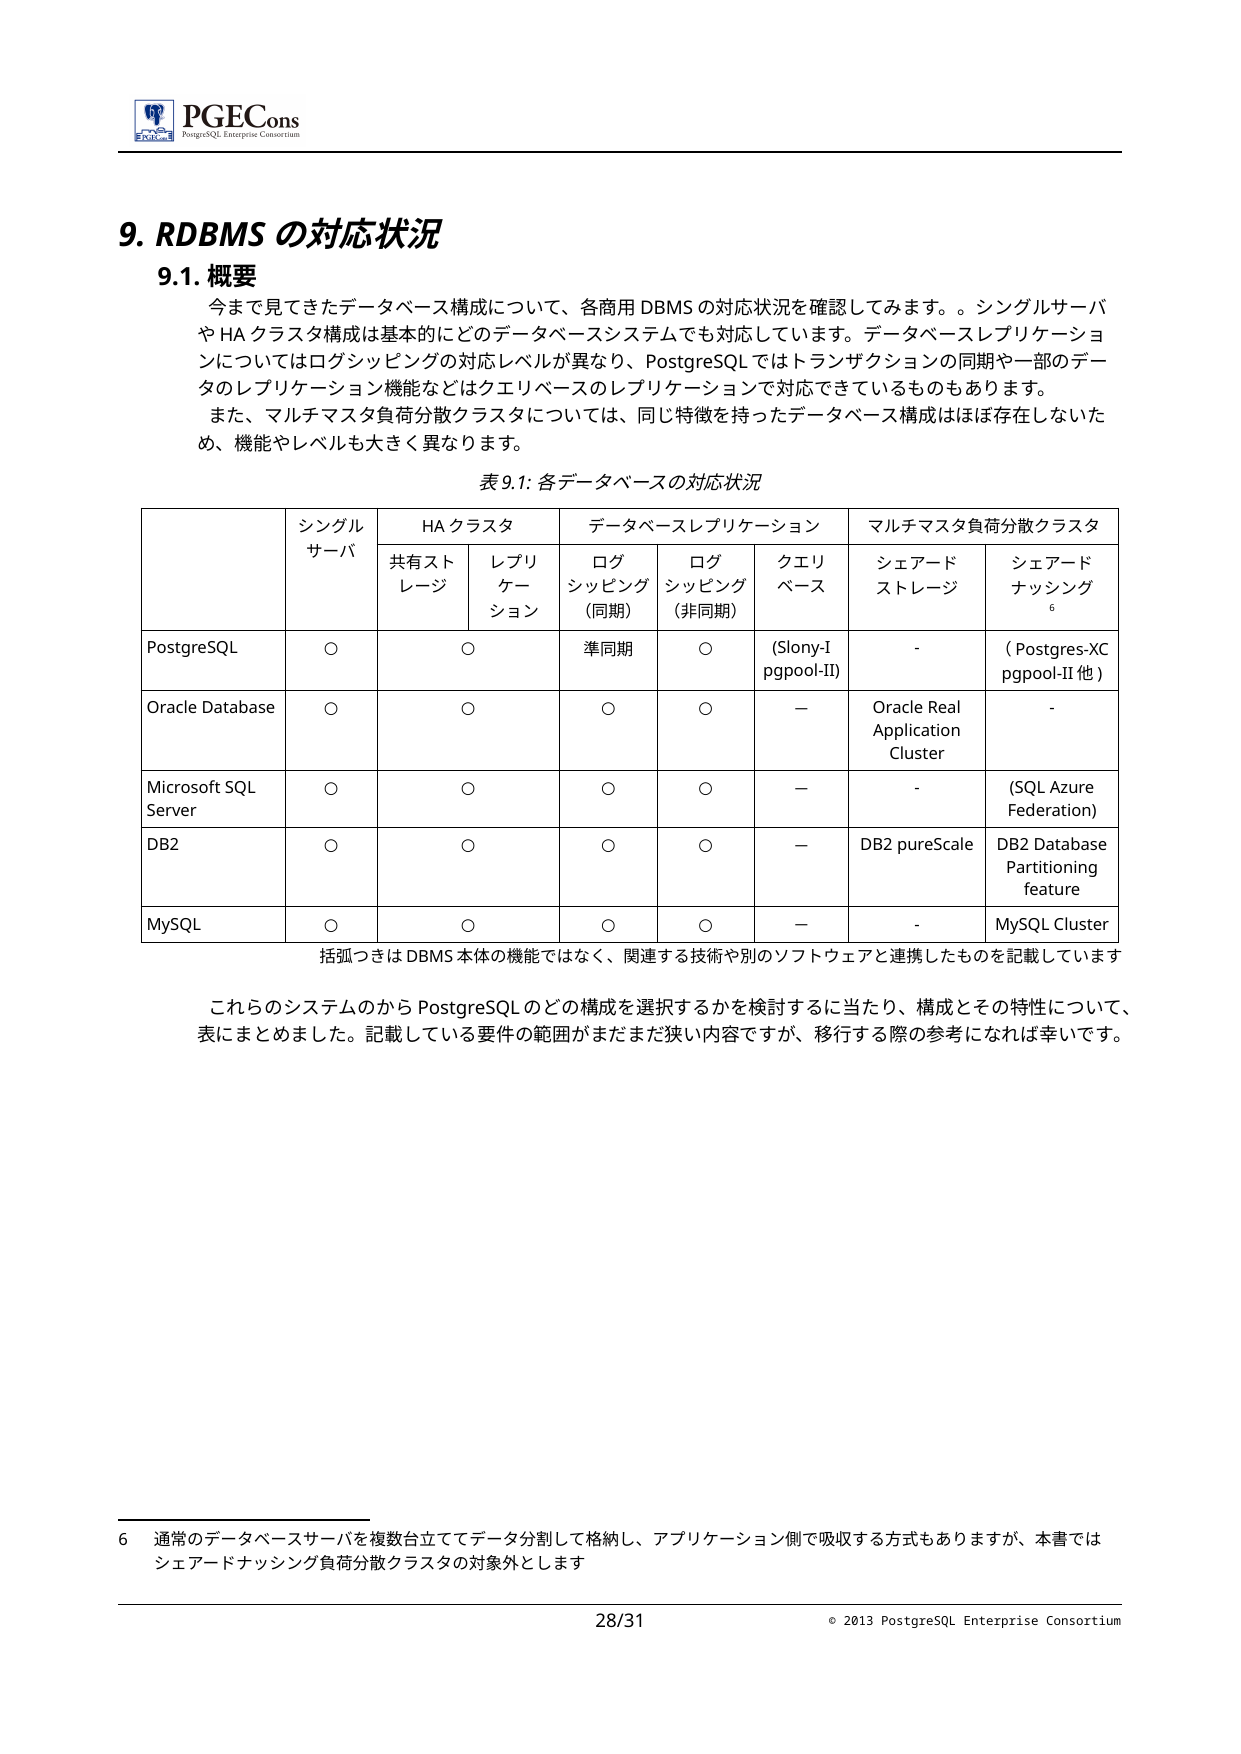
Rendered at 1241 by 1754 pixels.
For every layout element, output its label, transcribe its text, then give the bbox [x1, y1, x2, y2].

table_cell Microsoft SQL Server [142, 771, 285, 827]
picture [128, 94, 306, 147]
table_cell － [755, 691, 848, 770]
table_cell ○ [560, 771, 657, 827]
text 今まで見てきたデータベース構成について、各商用DBMSの対応状況を確認してみます。。シングルサーバやHAクラスタ構成は基本的にどのデータベースシステムでも対応しています。データベースレプリケーションについてはログシッピングの対応レベルが異なり、PostgreSQLではトランザクションの同期や一部のデータのレプリケーション機能などはクエリベースのレプリケーションで対応できているものもあります。 [197, 292, 1122, 401]
text また、マルチマスタ負荷分散クラスタについては、同じ特徴を持ったデータベース構成はほぼ存在しないため、機能やレベルも大きく異なります。 [197, 401, 1122, 455]
table_cell ○ [378, 828, 559, 906]
table_cell ○ [658, 691, 754, 770]
table_cell － [755, 907, 848, 942]
table_cell （ Postgres-XC pgpool-II他 ) [986, 631, 1118, 690]
table_cell PostgreSQL [142, 631, 285, 690]
table_cell ログ シッピング （同期） [560, 545, 657, 630]
table_cell ○ [286, 771, 377, 827]
table_header HAクラスタ [378, 509, 559, 543]
table_cell ○ [658, 828, 754, 906]
table_cell シェアード ナッシング [986, 545, 1118, 630]
text 括弧つきはDBMS本体の機能ではなく、関連する技術や別のソフトウェアと連携したものを記載しています [197, 942, 1122, 967]
table_cell ○ [560, 691, 657, 770]
table_cell DB2 Database Partitioning feature [986, 828, 1118, 906]
table_cell シェアード ストレージ [849, 545, 985, 630]
table_header マルチマスタ負荷分散クラスタ [849, 509, 1118, 543]
table_cell ○ [286, 631, 377, 690]
table_cell ○ [286, 828, 377, 906]
table_cell ○ [286, 907, 377, 942]
table_cell レプリケー ション [469, 545, 559, 630]
table_cell Oracle Real Application Cluster [849, 691, 985, 770]
table_cell - [986, 691, 1118, 770]
table_cell ○ [286, 691, 377, 770]
table_cell － [755, 771, 848, 827]
subtitle 概要 [157, 256, 1122, 292]
table_cell - [849, 771, 985, 827]
table_header シングルサーバ [286, 509, 377, 630]
subtitle RDBMSの対応状況 [118, 208, 1122, 256]
table_cell MySQL Cluster [986, 907, 1118, 942]
table_cell - [849, 631, 985, 690]
text 表 9.1: 各データベースの対応状況 [118, 468, 1122, 495]
text これらのシステムのからPostgreSQLのどの構成を選択するかを検討するに当たり、構成とその特性について、表にまとめました。記載している要件の範囲がまだまだ狭い内容ですが、移行する際の参考になれば幸いです。 [197, 993, 1122, 1047]
table_cell ○ [658, 631, 754, 690]
table_cell (SQL Azure Federation) [986, 771, 1118, 827]
table_cell 準同期 [560, 631, 657, 690]
table_cell ○ [560, 828, 657, 906]
table_header [142, 509, 285, 630]
table_cell － [755, 828, 848, 906]
table_cell ログ シッピング （非同期） [658, 545, 754, 630]
table_cell Oracle Database [142, 691, 285, 770]
table_cell ○ [378, 771, 559, 827]
table_cell (Slony-I pgpool-II) [755, 631, 848, 690]
table_cell ○ [378, 631, 559, 690]
table_cell ○ [658, 771, 754, 827]
table_cell - [849, 907, 985, 942]
table_cell DB2 [142, 828, 285, 906]
table_cell MySQL [142, 907, 285, 942]
table_cell ○ [378, 907, 559, 942]
table_cell ○ [658, 907, 754, 942]
table_cell ○ [560, 907, 657, 942]
table_cell クエリ ベース [755, 545, 848, 630]
table_cell 共有ストレージ [378, 545, 468, 630]
table_cell DB2 pureScale [849, 828, 985, 906]
table_cell ○ [378, 691, 559, 770]
table_header データベースレプリケーション [560, 509, 848, 543]
